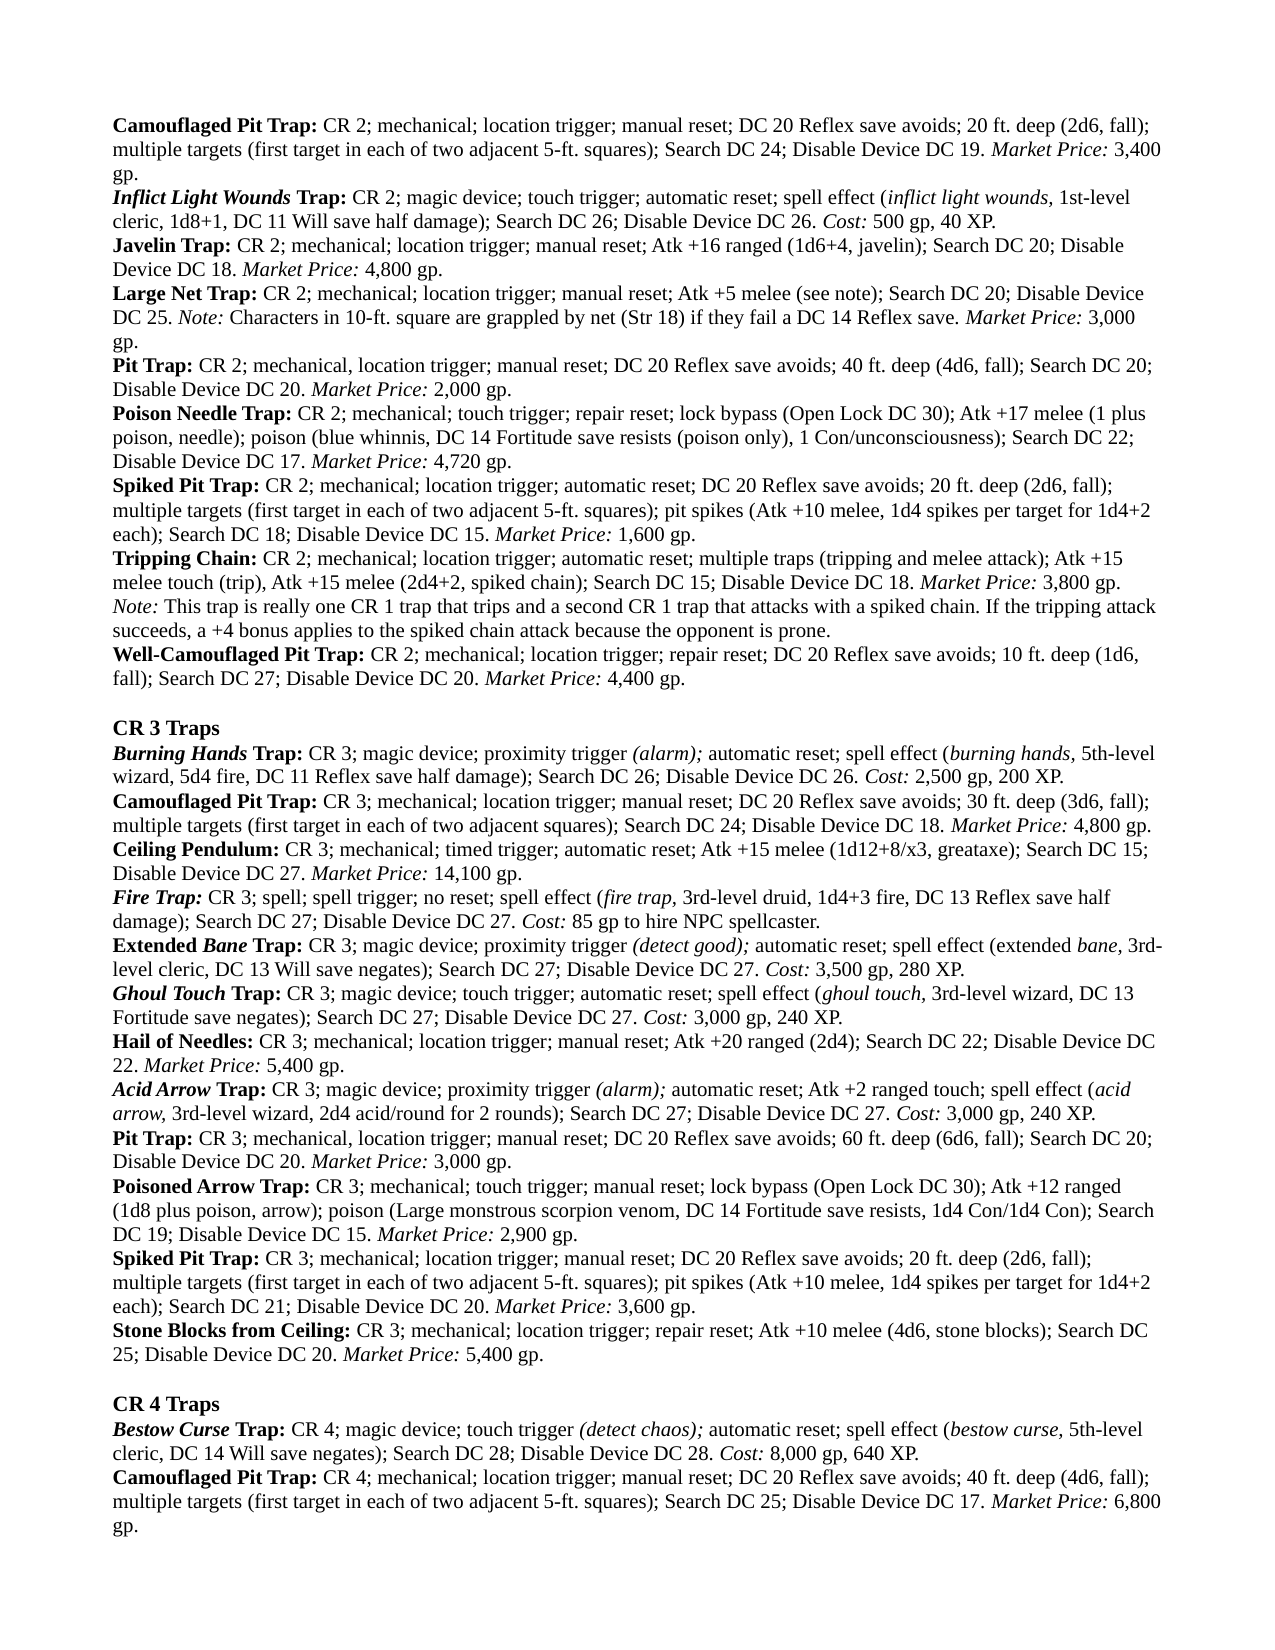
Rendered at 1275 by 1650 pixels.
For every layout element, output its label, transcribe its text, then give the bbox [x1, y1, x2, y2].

text Well-Camouflaged Pit Trap: CR 2; mechanical; location trigger; repair reset; DC 20 Reflex save avoids; 10 ft. deep (1d6, fall); Search DC 27; Disable Device DC 20. Market Price: 4,400 gp. [112, 642, 1162, 690]
subtitle CR 4 Traps [112, 1391, 1162, 1416]
text Burning Hands Trap: CR 3; magic device; proximity trigger (alarm); automatic reset; spell effect (burning hands, 5th-level wizard, 5d4 fire, DC 11 Reflex save half damage); Search DC 26; Disable Device DC 26. Cost: 2,500 gp, 200 XP. [112, 740, 1162, 788]
text Inflict Light Wounds Trap: CR 2; magic device; touch trigger; automatic reset; spell effect (inflict light wounds, 1st-level cleric, 1d8+1, DC 11 Will save half damage); Search DC 26; Disable Device DC 26. Cost: 500 gp, 40 XP. [112, 185, 1162, 233]
text Camouflaged Pit Trap: CR 3; mechanical; location trigger; manual reset; DC 20 Reflex save avoids; 30 ft. deep (3d6, fall); multiple targets (first target in each of two adjacent squares); Search DC 24; Disable Device DC 18. Market Price: 4,800 gp. [112, 788, 1162, 837]
text Pit Trap: CR 2; mechanical, location trigger; manual reset; DC 20 Reflex save avoids; 40 ft. deep (4d6, fall); Search DC 20; Disable Device DC 20. Market Price: 2,000 gp. [112, 353, 1162, 401]
text Javelin Trap: CR 2; mechanical; location trigger; manual reset; Atk +16 ranged (1d6+4, javelin); Search DC 20; Disable Device DC 18. Market Price: 4,800 gp. [112, 233, 1162, 281]
text Camouflaged Pit Trap: CR 4; mechanical; location trigger; manual reset; DC 20 Reflex save avoids; 40 ft. deep (4d6, fall); multiple targets (first target in each of two adjacent 5-ft. squares); Search DC 25; Disable Device DC 17. Market Price: 6,800 gp. [112, 1464, 1162, 1537]
text Poisoned Arrow Trap: CR 3; mechanical; touch trigger; manual reset; lock bypass (Open Lock DC 30); Atk +12 ranged (1d8 plus poison, arrow); poison (Large monstrous scorpion venom, DC 14 Fortitude save resists, 1d4 Con/1d4 Con); Search DC 19; Disable Device DC 15. Market Price: 2,900 gp. [112, 1173, 1162, 1246]
text Bestow Curse Trap: CR 4; magic device; touch trigger (detect chaos); automatic reset; spell effect (bestow curse, 5th-level cleric, DC 14 Will save negates); Search DC 28; Disable Device DC 28. Cost: 8,000 gp, 640 XP. [112, 1416, 1162, 1464]
text Ghoul Touch Trap: CR 3; magic device; touch trigger; automatic reset; spell effect (ghoul touch, 3rd-level wizard, DC 13 Fortitude save negates); Search DC 27; Disable Device DC 27. Cost: 3,000 gp, 240 XP. [112, 981, 1162, 1029]
text Extended Bane Trap: CR 3; magic device; proximity trigger (detect good); automatic reset; spell effect (extended bane, 3rd-level cleric, DC 13 Will save negates); Search DC 27; Disable Device DC 27. Cost: 3,500 gp, 280 XP. [112, 933, 1162, 981]
text Hail of Needles: CR 3; mechanical; location trigger; manual reset; Atk +20 ranged (2d4); Search DC 22; Disable Device DC 22. Market Price: 5,400 gp. [112, 1029, 1162, 1077]
text Poison Needle Trap: CR 2; mechanical; touch trigger; repair reset; lock bypass (Open Lock DC 30); Atk +17 melee (1 plus poison, needle); poison (blue whinnis, DC 14 Fortitude save resists (poison only), 1 Con/unconsciousness); Search DC 22; Disable Device DC 17. Market Price: 4,720 gp. [112, 401, 1162, 473]
text Spiked Pit Trap: CR 2; mechanical; location trigger; automatic reset; DC 20 Reflex save avoids; 20 ft. deep (2d6, fall); multiple targets (first target in each of two adjacent 5-ft. squares); pit spikes (Atk +10 melee, 1d4 spikes per target for 1d4+2 each); Search DC 18; Disable Device DC 15. Market Price: 1,600 gp. [112, 473, 1162, 546]
text Pit Trap: CR 3; mechanical, location trigger; manual reset; DC 20 Reflex save avoids; 60 ft. deep (6d6, fall); Search DC 20; Disable Device DC 20. Market Price: 3,000 gp. [112, 1125, 1162, 1173]
text Tripping Chain: CR 2; mechanical; location trigger; automatic reset; multiple traps (tripping and melee attack); Atk +15 melee touch (trip), Atk +15 melee (2d4+2, spiked chain); Search DC 15; Disable Device DC 18. Market Price: 3,800 gp. Note: This trap is really one CR 1 trap that trips and a second CR 1 trap that attacks with a spiked chain. If the tripping attack succeeds, a +4 bonus applies to the spiked chain attack because the opponent is prone. [112, 546, 1162, 642]
text Spiked Pit Trap: CR 3; mechanical; location trigger; manual reset; DC 20 Reflex save avoids; 20 ft. deep (2d6, fall); multiple targets (first target in each of two adjacent 5-ft. squares); pit spikes (Atk +10 melee, 1d4 spikes per target for 1d4+2 each); Search DC 21; Disable Device DC 20. Market Price: 3,600 gp. [112, 1246, 1162, 1318]
subtitle CR 3 Traps [112, 715, 1162, 740]
text Acid Arrow Trap: CR 3; magic device; proximity trigger (alarm); automatic reset; Atk +2 ranged touch; spell effect (acid arrow, 3rd-level wizard, 2d4 acid/round for 2 rounds); Search DC 27; Disable Device DC 27. Cost: 3,000 gp, 240 XP. [112, 1077, 1162, 1125]
text Camouflaged Pit Trap: CR 2; mechanical; location trigger; manual reset; DC 20 Reflex save avoids; 20 ft. deep (2d6, fall); multiple targets (first target in each of two adjacent 5-ft. squares); Search DC 24; Disable Device DC 19. Market Price: 3,400 gp. [112, 112, 1162, 185]
text Ceiling Pendulum: CR 3; mechanical; timed trigger; automatic reset; Atk +15 melee (1d12+8/x3, greataxe); Search DC 15; Disable Device DC 27. Market Price: 14,100 gp. [112, 837, 1162, 885]
text Large Net Trap: CR 2; mechanical; location trigger; manual reset; Atk +5 melee (see note); Search DC 20; Disable Device DC 25. Note: Characters in 10-ft. square are grappled by net (Str 18) if they fail a DC 14 Reflex save. Market Price: 3,000 gp. [112, 281, 1162, 353]
text Stone Blocks from Ceiling: CR 3; mechanical; location trigger; repair reset; Atk +10 melee (4d6, stone blocks); Search DC 25; Disable Device DC 20. Market Price: 5,400 gp. [112, 1318, 1162, 1366]
text Fire Trap: CR 3; spell; spell trigger; no reset; spell effect (fire trap, 3rd-level druid, 1d4+3 fire, DC 13 Reflex save half damage); Search DC 27; Disable Device DC 27. Cost: 85 gp to hire NPC spellcaster. [112, 885, 1162, 933]
